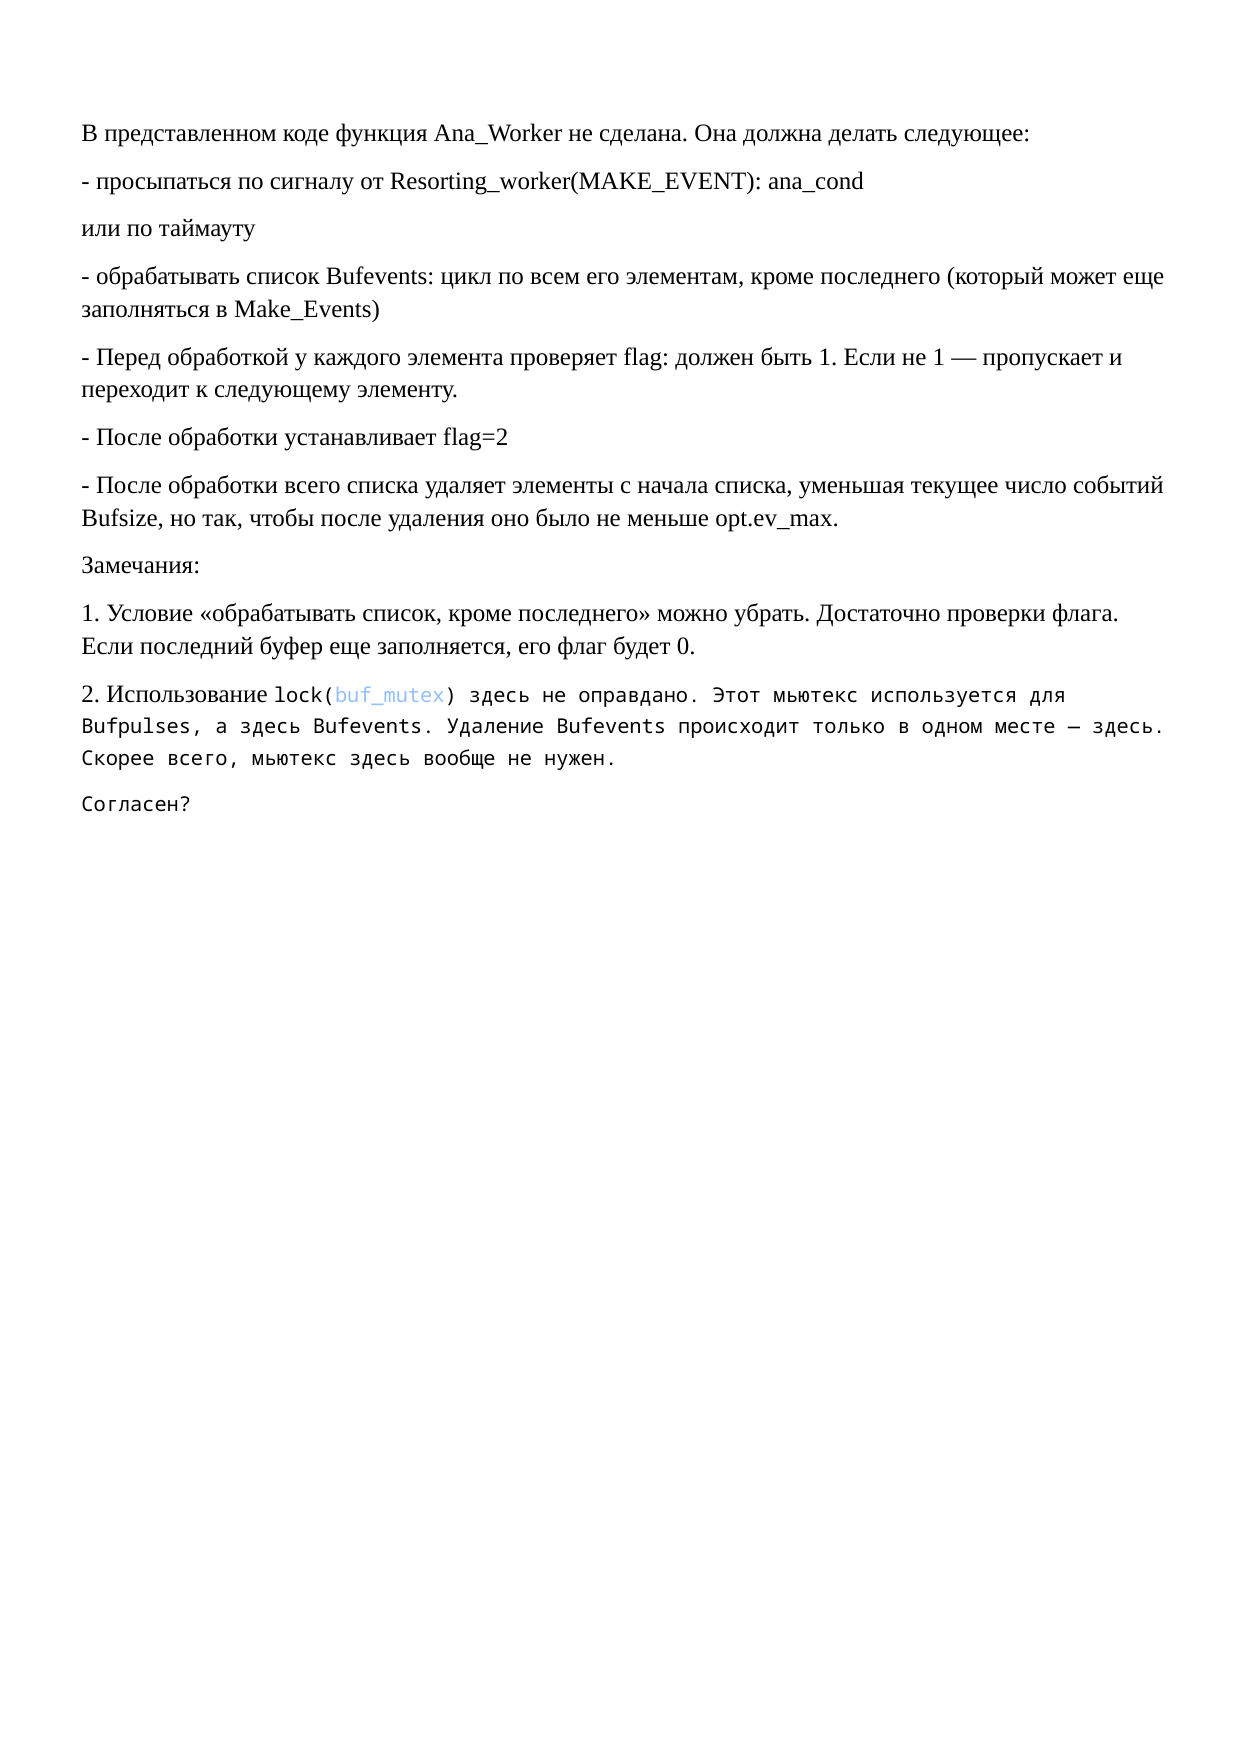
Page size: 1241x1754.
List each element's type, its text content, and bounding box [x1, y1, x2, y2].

text - После обработки всего списка удаляет элементы с начала списка, уменьшая текущее число событий Bufsize, но так, чтобы после удаления оно было не меньше opt.ev_max. [81, 470, 1167, 532]
text Согласен? [81, 790, 1167, 818]
text - После обработки устанавливает flag=2 [81, 422, 1167, 451]
text 2. Использование lock(buf_mutex) здесь не оправдано. Этот мьютекс используется для Bufpulses, а здесь Bufevents. Удаление Bufevents происходит только в одном месте — здесь. Скорее всего, мьютекс здесь вообще не нужен. [81, 679, 1167, 771]
text В представленном коде функция Ana_Worker не сделана. Она должна делать следующее: [81, 118, 1167, 147]
text Замечания: [81, 550, 1167, 579]
text или по таймауту [81, 213, 1167, 242]
text - просыпаться по сигналу от Resorting_worker(MAKE_EVENT): ana_cond [81, 166, 1167, 194]
text - обрабатывать список Bufevents: цикл по всем его элементам, кроме последнего (который может еще заполняться в Make_Events) [81, 261, 1167, 323]
text 1. Условие «обрабатывать список, кроме последнего» можно убрать. Достаточно проверки флага. Если последний буфер еще заполняется, его флаг будет 0. [81, 598, 1167, 660]
text - Перед обработкой у каждого элемента проверяет flag: должен быть 1. Если не 1 — пропускает и переходит к следующему элементу. [81, 342, 1167, 403]
